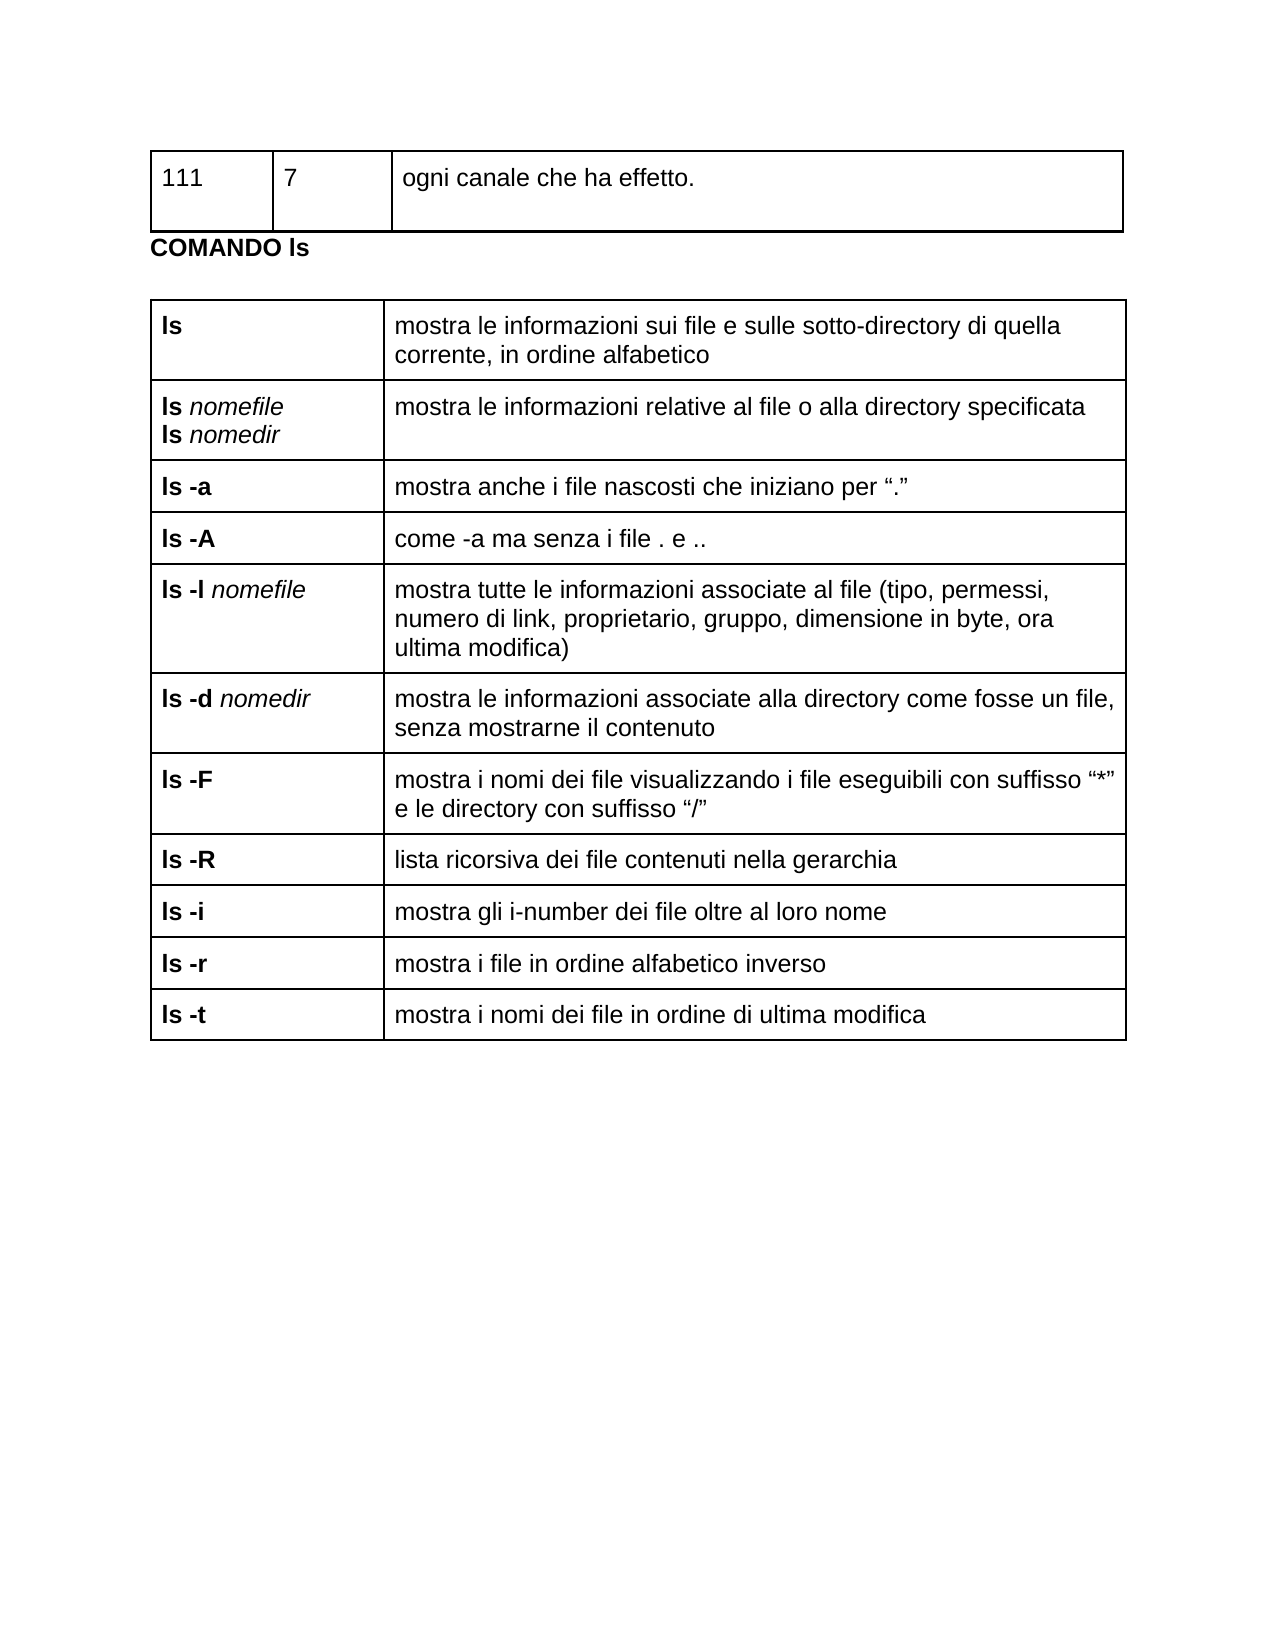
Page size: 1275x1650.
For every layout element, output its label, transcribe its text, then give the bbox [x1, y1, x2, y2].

table_cell 7 [274, 152, 391, 230]
table_cell ls -a [152, 461, 383, 511]
table_cell mostra i nomi dei file visualizzando i file eseguibili con suffisso “*” e le directory con suffisso “/” [385, 754, 1125, 833]
table_cell ls nomefile ls nomedir [152, 381, 383, 459]
table_cell mostra le informazioni associate alla directory come fosse un file, senza mostrarne il contenuto [385, 674, 1125, 752]
text COMANDO ls [150, 232, 1125, 261]
table_cell ls -F [152, 754, 383, 833]
table_cell ls -i [152, 886, 383, 936]
table_cell ls -A [152, 513, 383, 563]
table_cell mostra tutte le informazioni associate al file (tipo, permessi, numero di link, proprietario, gruppo, dimensione in byte, ora ultima modifica) [385, 565, 1125, 672]
table_cell ls -r [152, 938, 383, 988]
table_cell mostra le informazioni relative al file o alla directory specificata [385, 381, 1125, 459]
table_cell come -a ma senza i file . e .. [385, 513, 1125, 563]
table_cell ls -d nomedir [152, 674, 383, 752]
table_cell 111 [152, 152, 272, 230]
table_cell ls -l nomefile [152, 565, 383, 672]
table_header ls [152, 301, 383, 379]
table_cell ls -R [152, 835, 383, 884]
table_cell ls -t [152, 990, 383, 1039]
table_cell mostra i file in ordine alfabetico inverso [385, 938, 1125, 988]
table_cell mostra i nomi dei file in ordine di ultima modifica [385, 990, 1125, 1039]
table_cell mostra anche i file nascosti che iniziano per “.” [385, 461, 1125, 511]
table_cell lista ricorsiva dei file contenuti nella gerarchia [385, 835, 1125, 884]
table_header mostra le informazioni sui file e sulle sotto-directory di quella corrente, in ordine alfabetico [385, 301, 1125, 379]
table_cell mostra gli i-number dei file oltre al loro nome [385, 886, 1125, 936]
